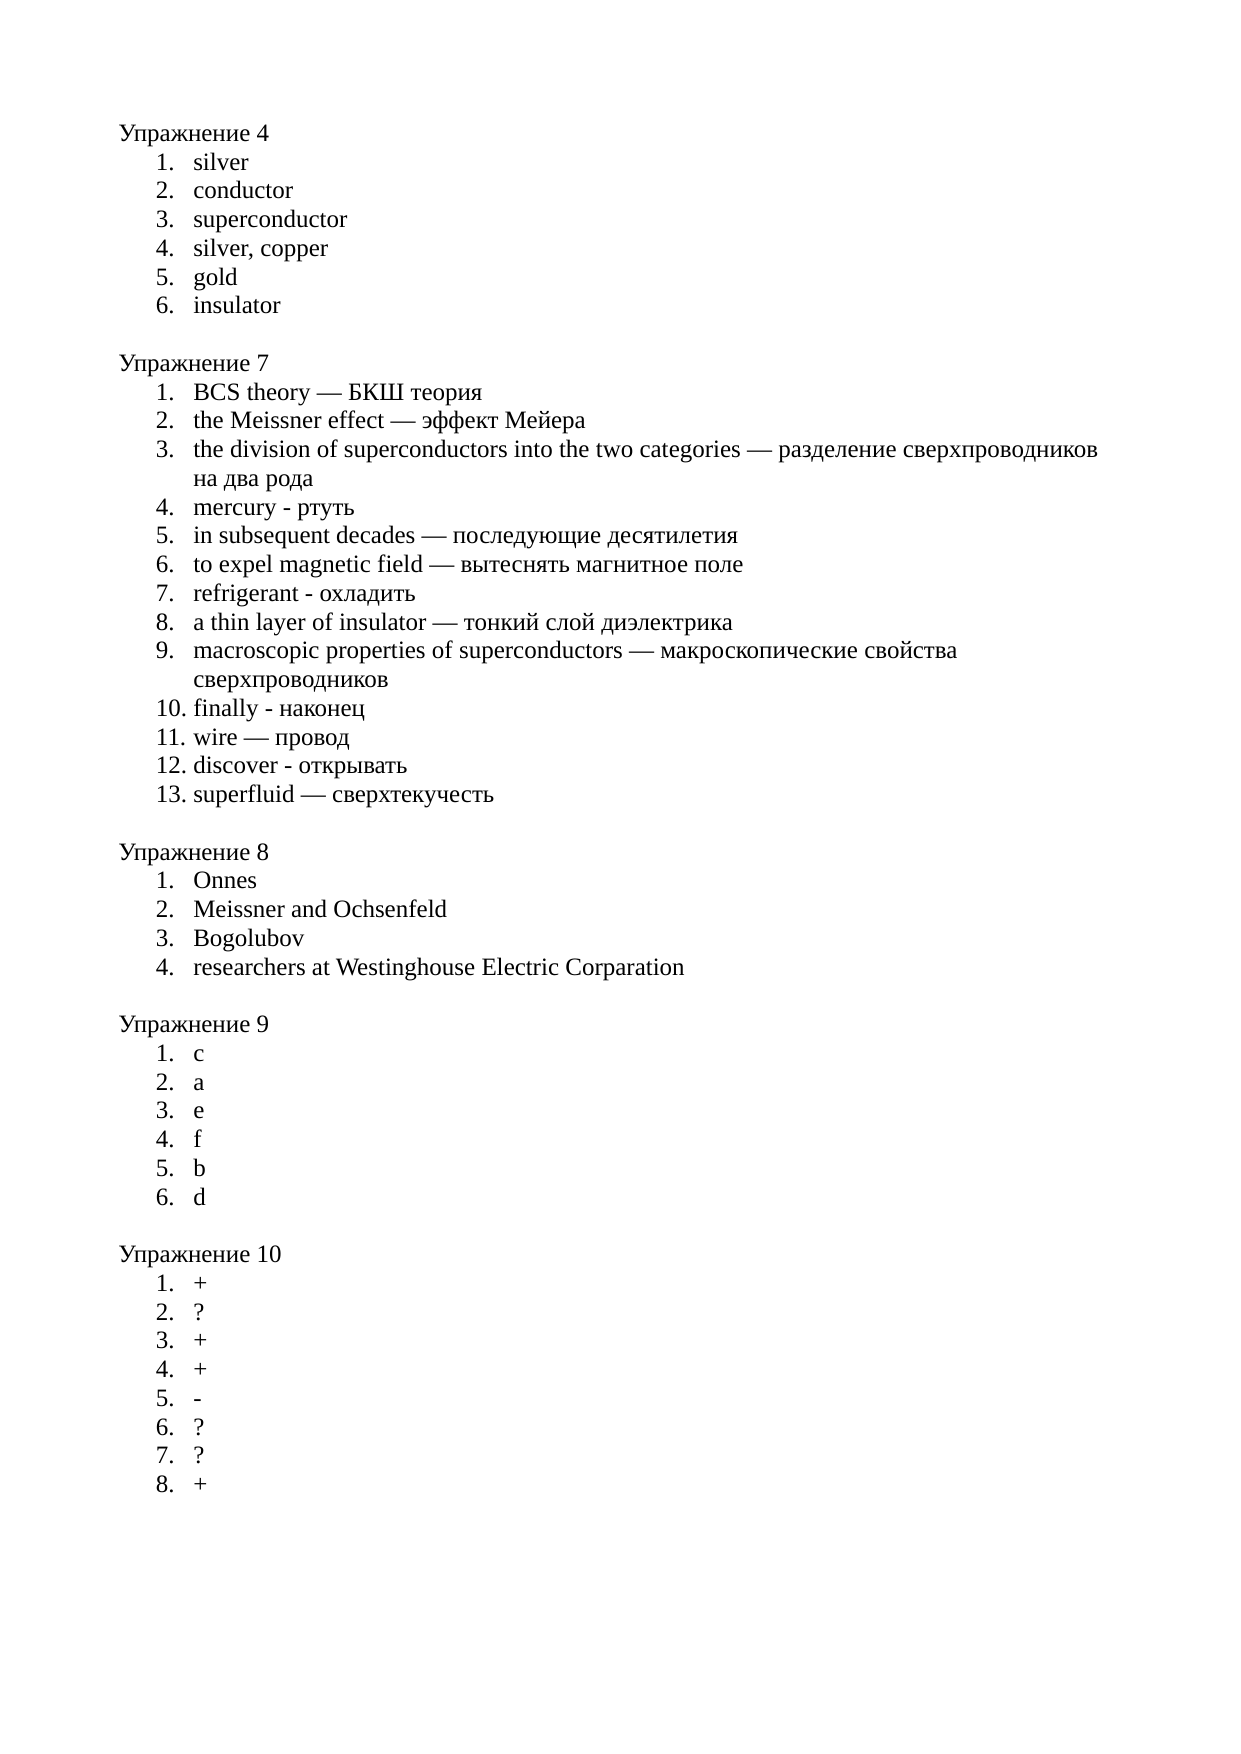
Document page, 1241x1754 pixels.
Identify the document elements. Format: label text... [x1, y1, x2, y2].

list Meissner and Ochsenfeld [156, 894, 1122, 923]
list c [156, 1038, 1122, 1067]
text Упражнение 4 [118, 118, 1122, 147]
list + [156, 1354, 1122, 1383]
list Bogolubov [156, 923, 1122, 952]
list researchers at Westinghouse Electric Corparation [156, 952, 1122, 981]
list f [156, 1124, 1122, 1153]
text Упражнение 7 [118, 348, 1122, 377]
list finally - наконец [156, 693, 1122, 722]
list BCS theory — БКШ теория [156, 377, 1122, 406]
list + [156, 1268, 1122, 1297]
list silver [156, 147, 1122, 176]
list wire — провод [156, 722, 1122, 751]
list + [156, 1469, 1122, 1498]
list insulator [156, 291, 1122, 319]
text Упражнение 9 [118, 1009, 1122, 1038]
list a [156, 1067, 1122, 1096]
list macroscopic properties of superconductors — макроскопические свойства сверхпроводников [156, 636, 1122, 693]
list to expel magnetic field — вытеснять магнитное поле [156, 549, 1122, 578]
list + [156, 1326, 1122, 1354]
list ? [156, 1441, 1122, 1469]
text Упражнение 8 [118, 837, 1122, 866]
list Onnes [156, 866, 1122, 894]
list a thin layer of insulator — тонкий слой диэлектрика [156, 607, 1122, 636]
list superconductor [156, 204, 1122, 233]
list discover - открывать [156, 751, 1122, 779]
list superfluid — сверхтекучесть [156, 779, 1122, 808]
list the division of superconductors into the two categories — разделение сверхпроводников на два рода [156, 434, 1122, 492]
list d [156, 1182, 1122, 1211]
list ? [156, 1412, 1122, 1441]
text Упражнение 10 [118, 1239, 1122, 1268]
list gold [156, 262, 1122, 291]
list silver, copper [156, 233, 1122, 262]
list in subsequent decades — последующие десятилетия [156, 521, 1122, 549]
list - [156, 1383, 1122, 1412]
list ? [156, 1297, 1122, 1326]
list conductor [156, 176, 1122, 204]
list the Meissner effect — эффект Мейера [156, 406, 1122, 434]
list b [156, 1153, 1122, 1182]
list refrigerant - охладить [156, 578, 1122, 607]
list mercury - ртуть [156, 492, 1122, 521]
list e [156, 1096, 1122, 1124]
